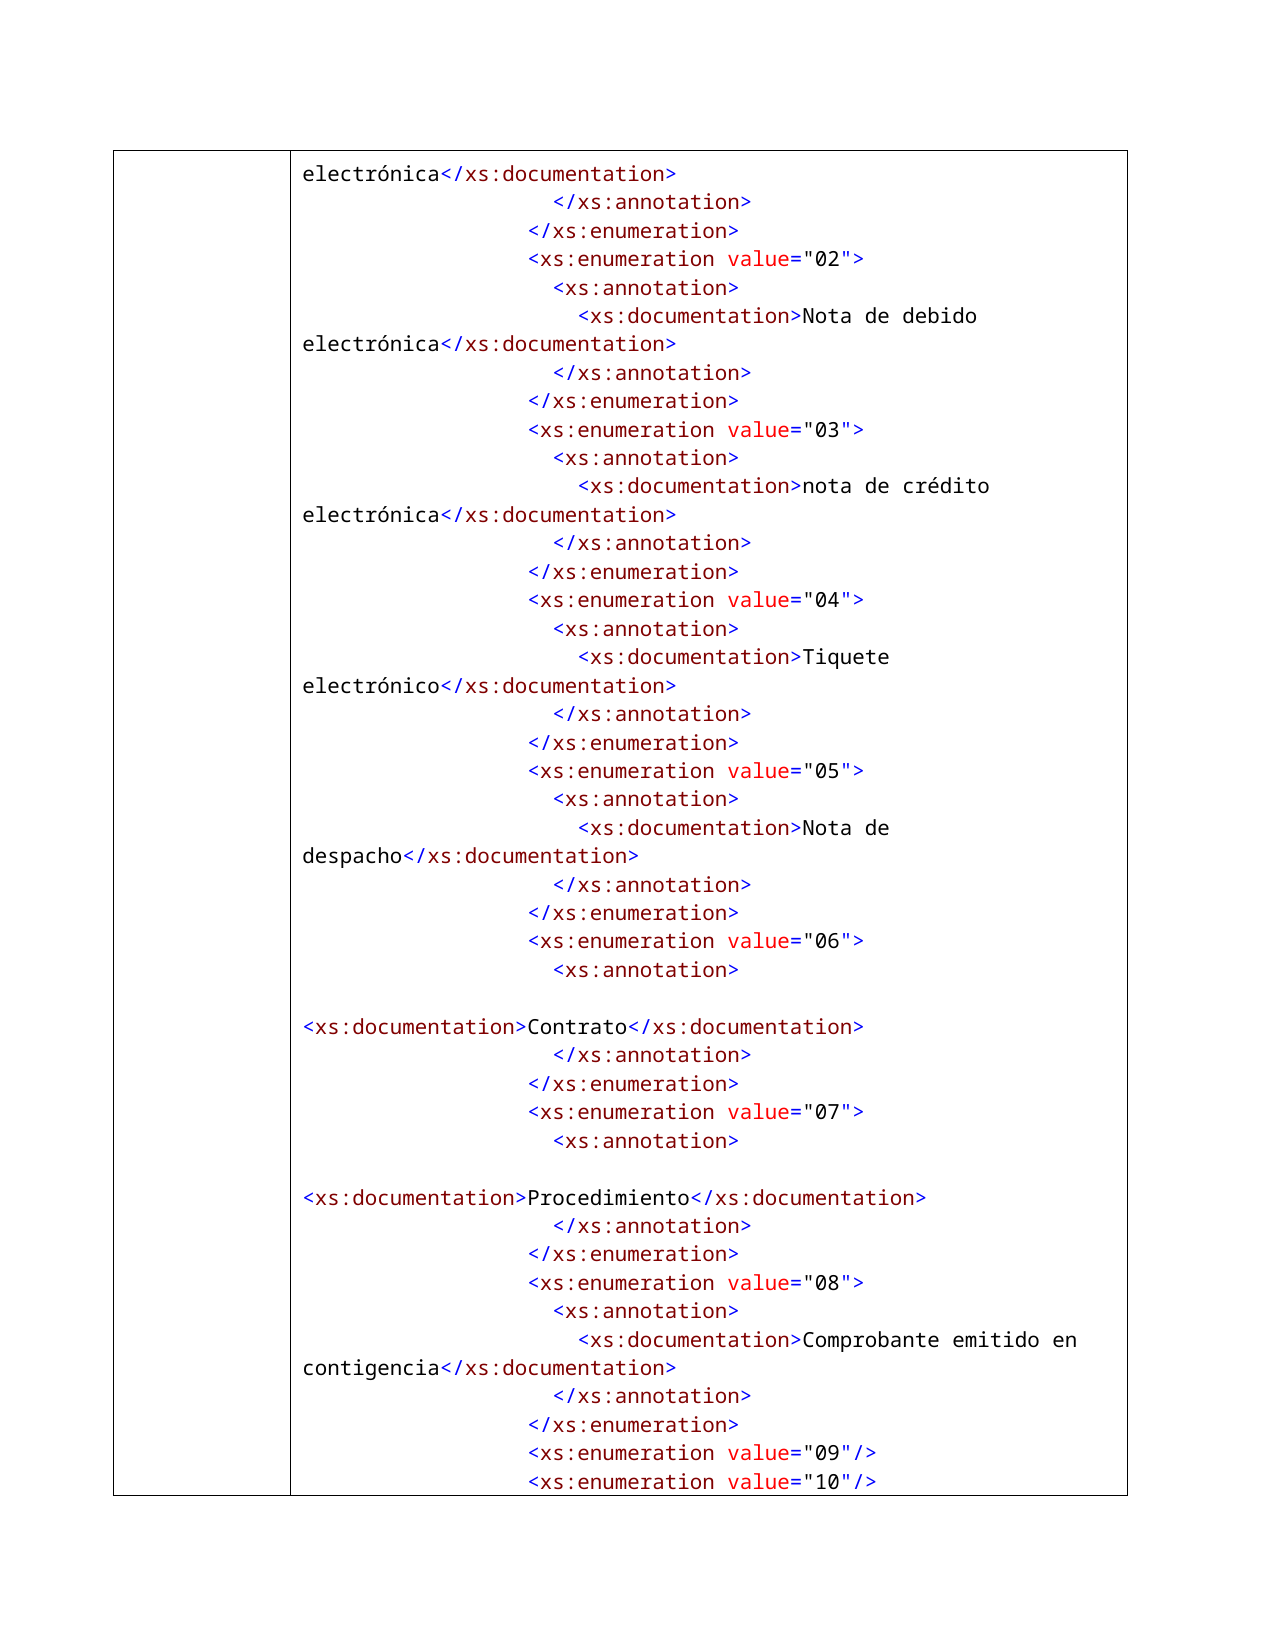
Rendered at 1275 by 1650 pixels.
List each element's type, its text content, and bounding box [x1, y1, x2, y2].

table_cell electrónica</xs:documentation> </xs:annotation> </xs:enumeration> <xs:enumeration value="02"> <xs:annotation> <xs:documentation>Nota de debido electrónica</xs:documentation> </xs:annotation> </xs:enumeration> <xs:enumeration value="03"> <xs:annotation> <xs:documentation>nota de crédito electrónica</xs:documentation> </xs:annotation> </xs:enumeration> <xs:enumeration value="04"> <xs:annotation> <xs:documentation>Tiquete electrónico</xs:documentation> </xs:annotation> </xs:enumeration> <xs:enumeration value="05"> <xs:annotation> <xs:documentation>Nota de despacho</xs:documentation> </xs:annotation> </xs:enumeration> <xs:enumeration value="06"> <xs:annotation> <xs:documentation>Contrato</xs:documentation> </xs:annotation> </xs:enumeration> <xs:enumeration value="07"> <xs:annotation> <xs:documentation>Procedimiento</xs:documentation> </xs:annotation> </xs:enumeration> <xs:enumeration value="08"> <xs:annotation> <xs:documentation>Comprobante emitido en contigencia</xs:documentation> </xs:annotation> </xs:enumeration> <xs:enumeration value="09"/> <xs:enumeration value="10"/> [291, 151, 1127, 1495]
table_cell [114, 151, 290, 1495]
